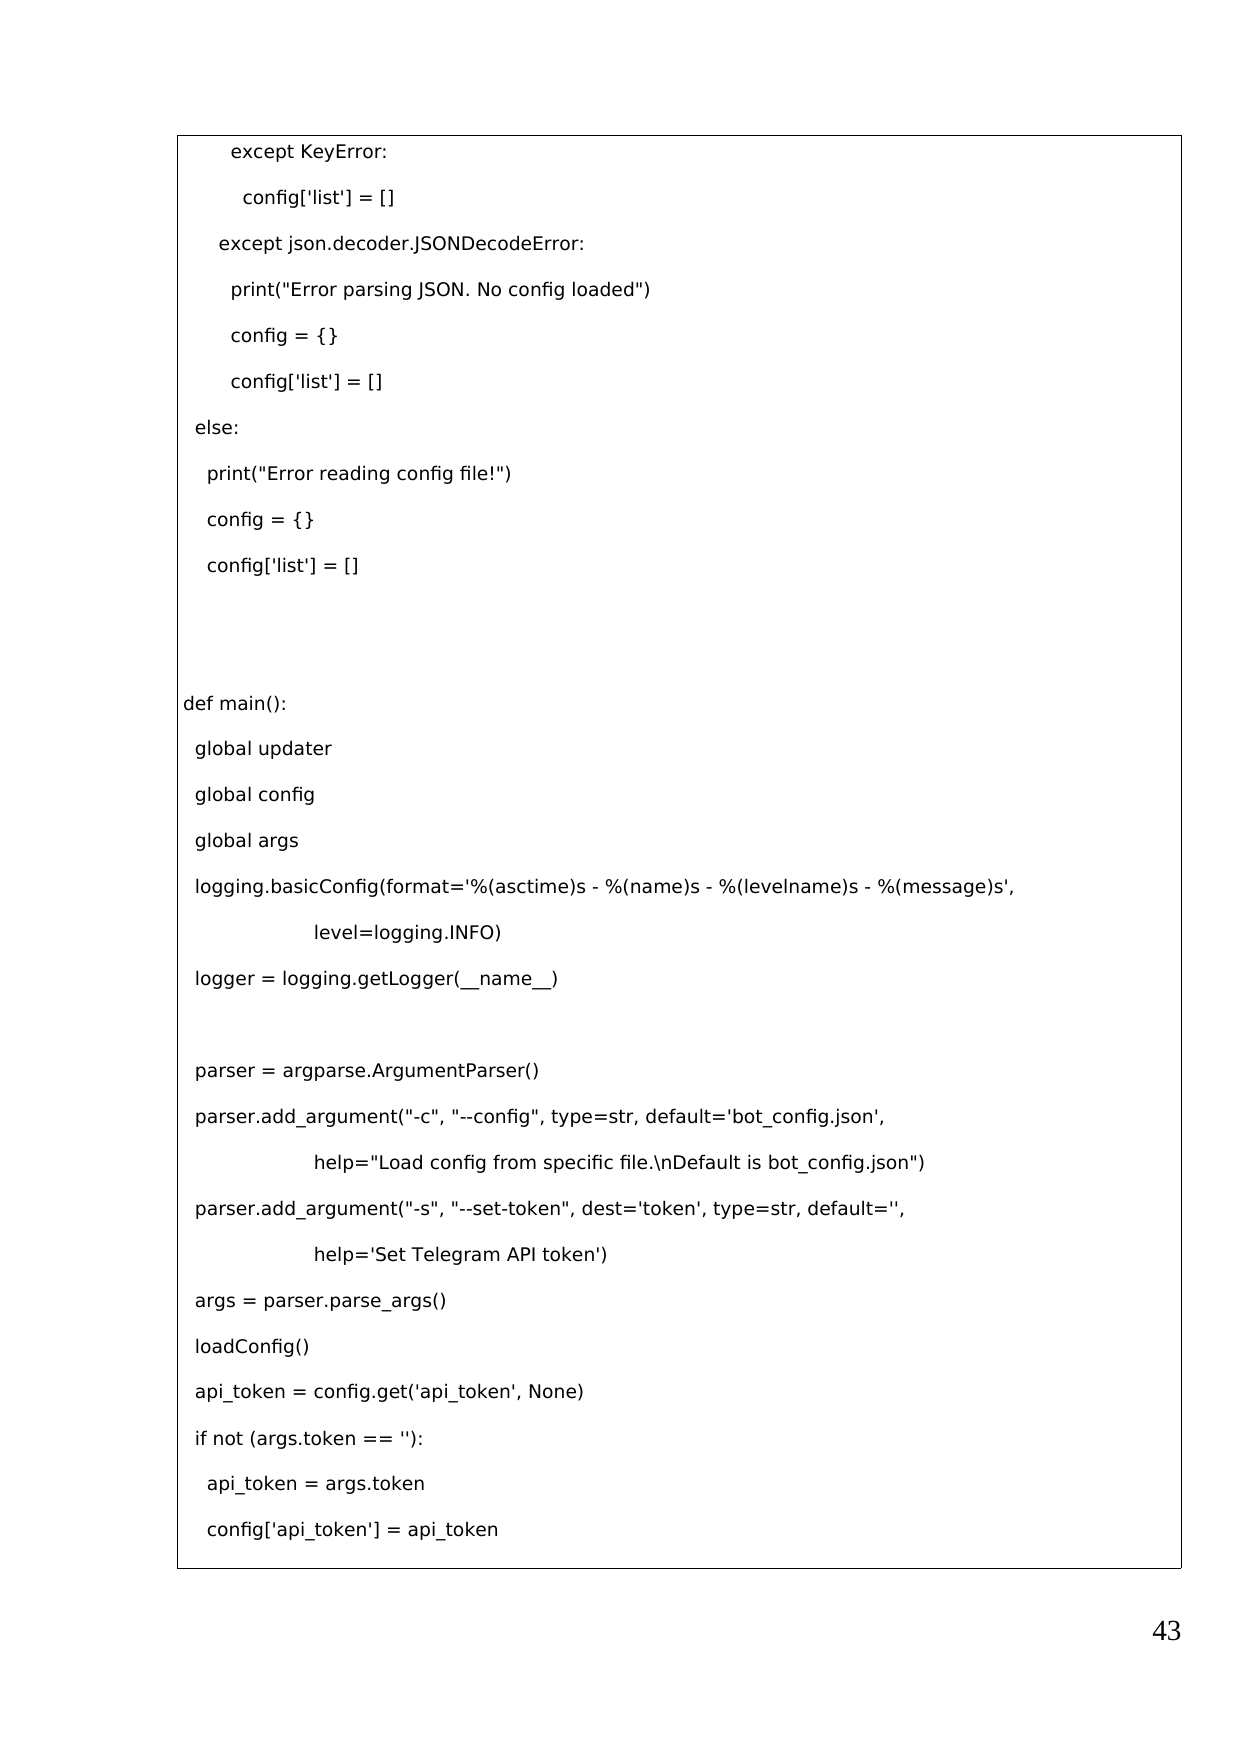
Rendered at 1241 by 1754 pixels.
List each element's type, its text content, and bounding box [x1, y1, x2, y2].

table_header except KeyError: config['list'] = [] except json.decoder.JSONDecodeError: print("Error parsing JSON. No config loaded") config = {} config['list'] = [] else: print("Error reading config file!") config = {} config['list'] = [] def main(): global updater global config global args logging.basicConfig(format='%(asctime)s - %(name)s - %(levelname)s - %(message)s', level=logging.INFO) logger = logging.getLogger(__name__) parser = argparse.ArgumentParser() parser.add_argument("-c", "--config", type=str, default='bot_config.json', help="Load config from specific file.\nDefault is bot_config.json") parser.add_argument("-s", "--set-token", dest='token', type=str, default='', help='Set Telegram API token') args = parser.parse_args() loadConfig() api_token = config.get('api_token', None) if not (args.token == ''): api_token = args.token config['api_token'] = api_token [178, 136, 1181, 1568]
